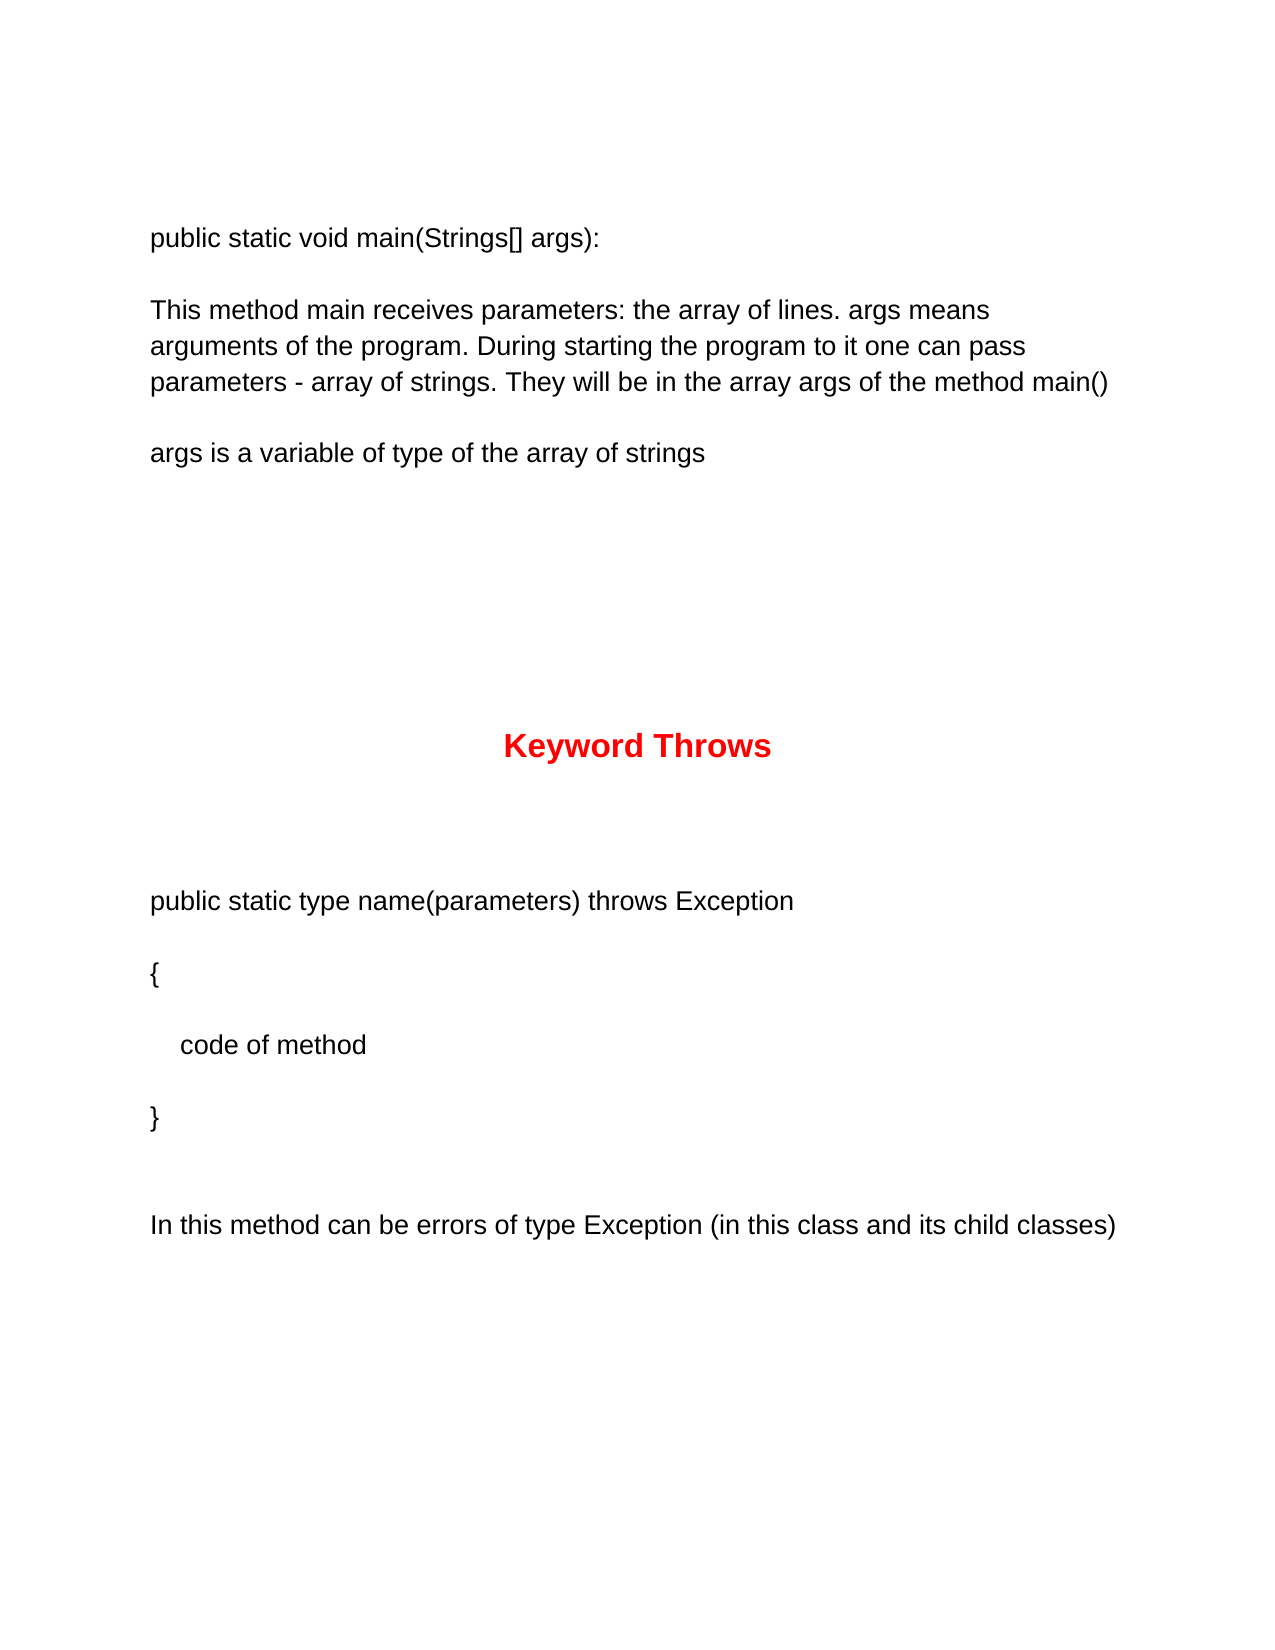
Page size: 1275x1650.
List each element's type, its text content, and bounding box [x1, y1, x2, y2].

text public static void main(Strings[] args): [150, 222, 1125, 253]
text } [150, 1101, 1125, 1132]
subtitle Keyword Throws [150, 727, 1125, 765]
text args is a variable of type of the array of strings [150, 437, 1125, 469]
text In this method can be errors of type Exception (in this class and its child classes) [150, 1209, 1125, 1240]
text { [150, 957, 1125, 988]
text This method main receives parameters: the array of lines. args means arguments of the program. During starting the program to it one can pass parameters - array of strings. They will be in the array args of the method main() [150, 294, 1125, 397]
text public static type name(parameters) throws Exception [150, 885, 1125, 917]
text code of method [150, 1029, 1125, 1060]
